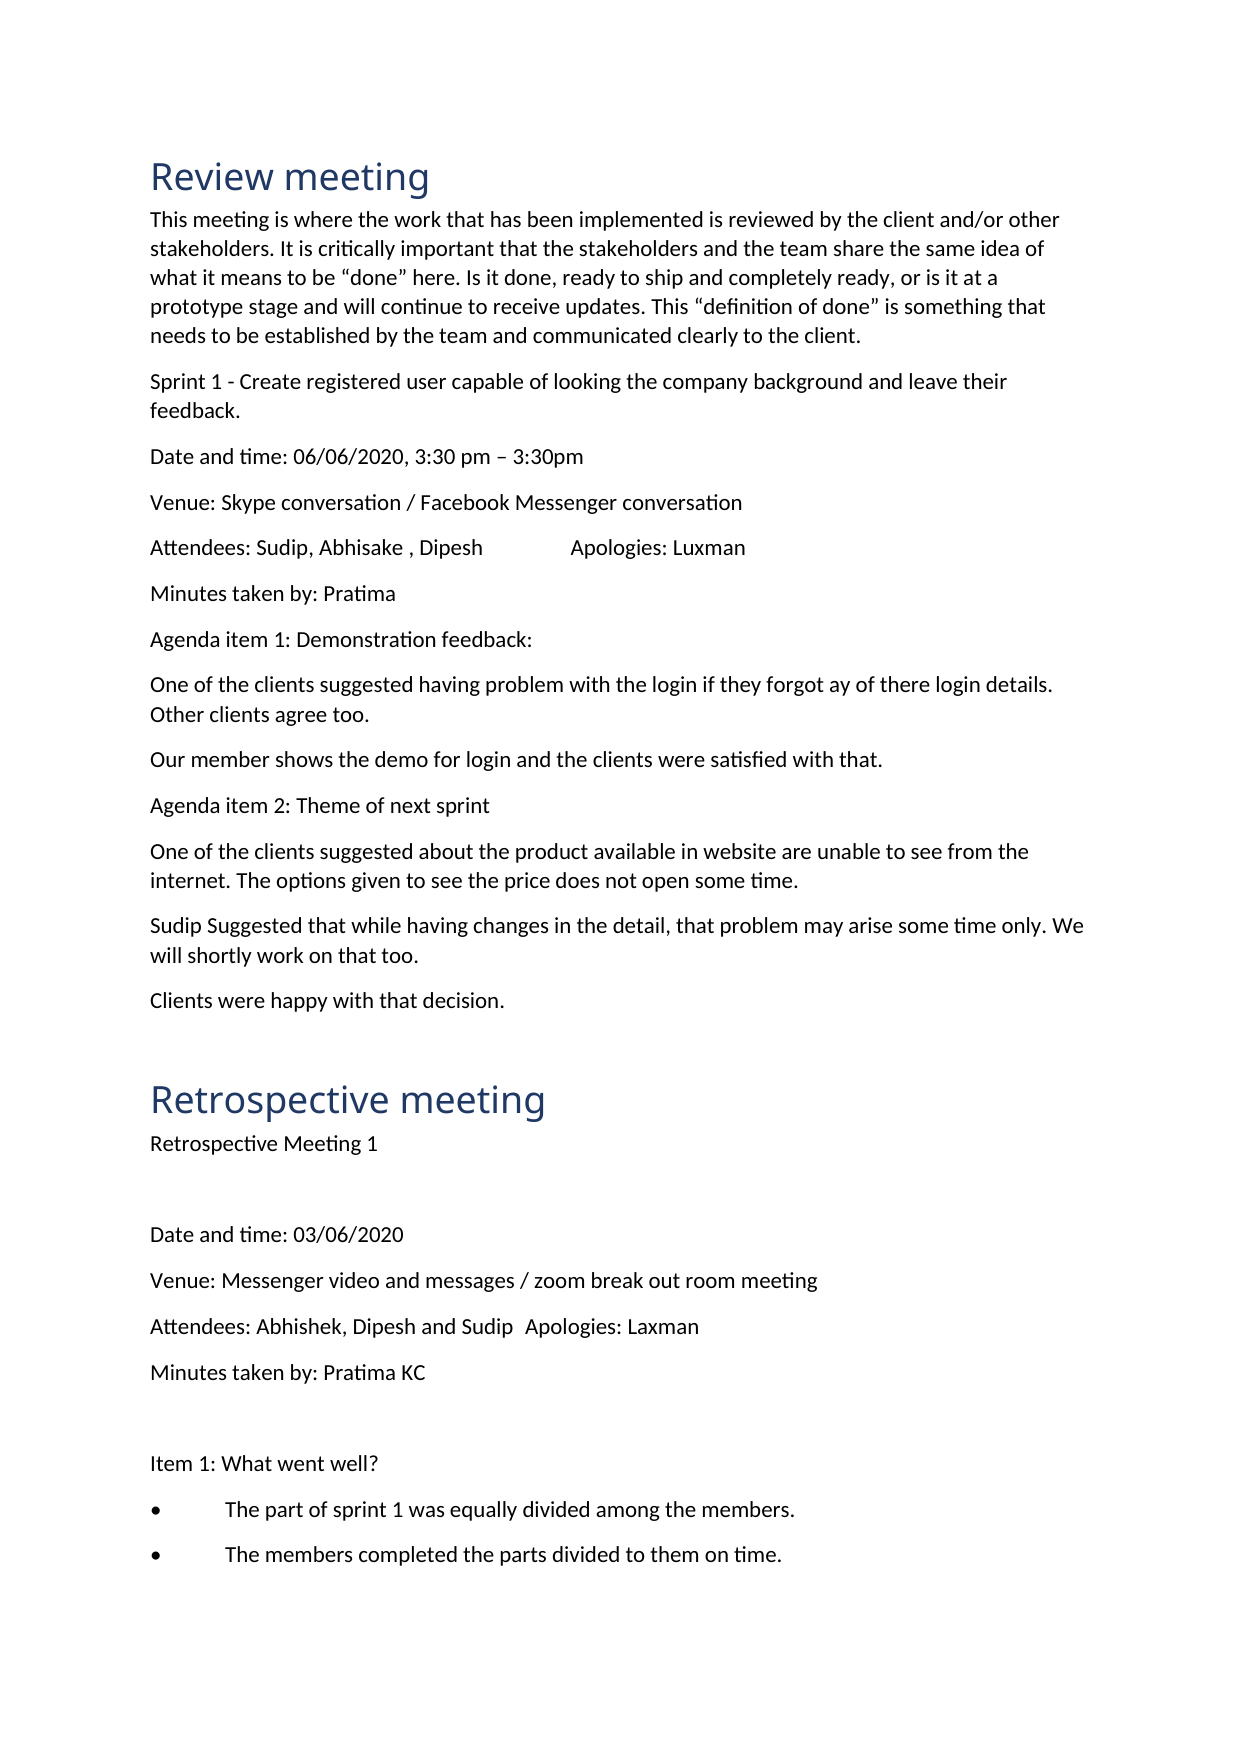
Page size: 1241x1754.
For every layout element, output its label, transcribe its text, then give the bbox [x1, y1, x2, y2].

subtitle Review meeting [150, 150, 1090, 201]
text • The members completed the parts divided to them on time. [150, 1541, 1090, 1569]
text Our member shows the demo for login and the clients were satisfied with that. [150, 745, 1090, 773]
text Item 1: What went well? [150, 1449, 1090, 1477]
subtitle Retrospective meeting [150, 1074, 1090, 1125]
text Minutes taken by: Pratima [150, 579, 1090, 607]
text Venue: Messenger video and messages / zoom break out room meeting [150, 1266, 1090, 1294]
text Date and time: 03/06/2020 [150, 1221, 1090, 1248]
text • The part of sprint 1 was equally divided among the members. [150, 1495, 1090, 1523]
text This meeting is where the work that has been implemented is reviewed by the client and/or other stakeholders. It is critically important that the stakeholders and the team share the same idea of what it means to be “done” here. Is it done, ready to ship and completely ready, or is it at a prototype stage and will continue to receive updates. This “definition of done” is something that needs to be established by the team and communicated clearly to the client. [150, 205, 1090, 349]
text Clients were happy with that decision. [150, 986, 1090, 1014]
text Sprint 1 - Create registered user capable of looking the company background and leave their feedback. [150, 367, 1090, 424]
text Attendees: Abhishek, Dipesh and Sudip Apologies: Laxman [150, 1312, 1090, 1340]
text Agenda item 2: Theme of next sprint [150, 791, 1090, 819]
text Attendees: Sudip, Abhisake , Dipesh Apologies: Luxman [150, 533, 1090, 561]
text Agenda item 1: Demonstration feedback: [150, 625, 1090, 653]
text Date and time: 06/06/2020, 3:30 pm – 3:30pm [150, 442, 1090, 470]
text Minutes taken by: Pratima KC [150, 1358, 1090, 1386]
text One of the clients suggested about the product available in website are unable to see from the internet. The options given to see the price does not open some time. [150, 837, 1090, 894]
text Venue: Skype conversation / Facebook Messenger conversation [150, 488, 1090, 516]
text Sudip Suggested that while having changes in the detail, that problem may arise some time only. We will shortly work on that too. [150, 912, 1090, 969]
text Retrospective Meeting 1 [150, 1129, 1090, 1157]
text One of the clients suggested having problem with the login if they forgot ay of there login details. Other clients agree too. [150, 671, 1090, 728]
